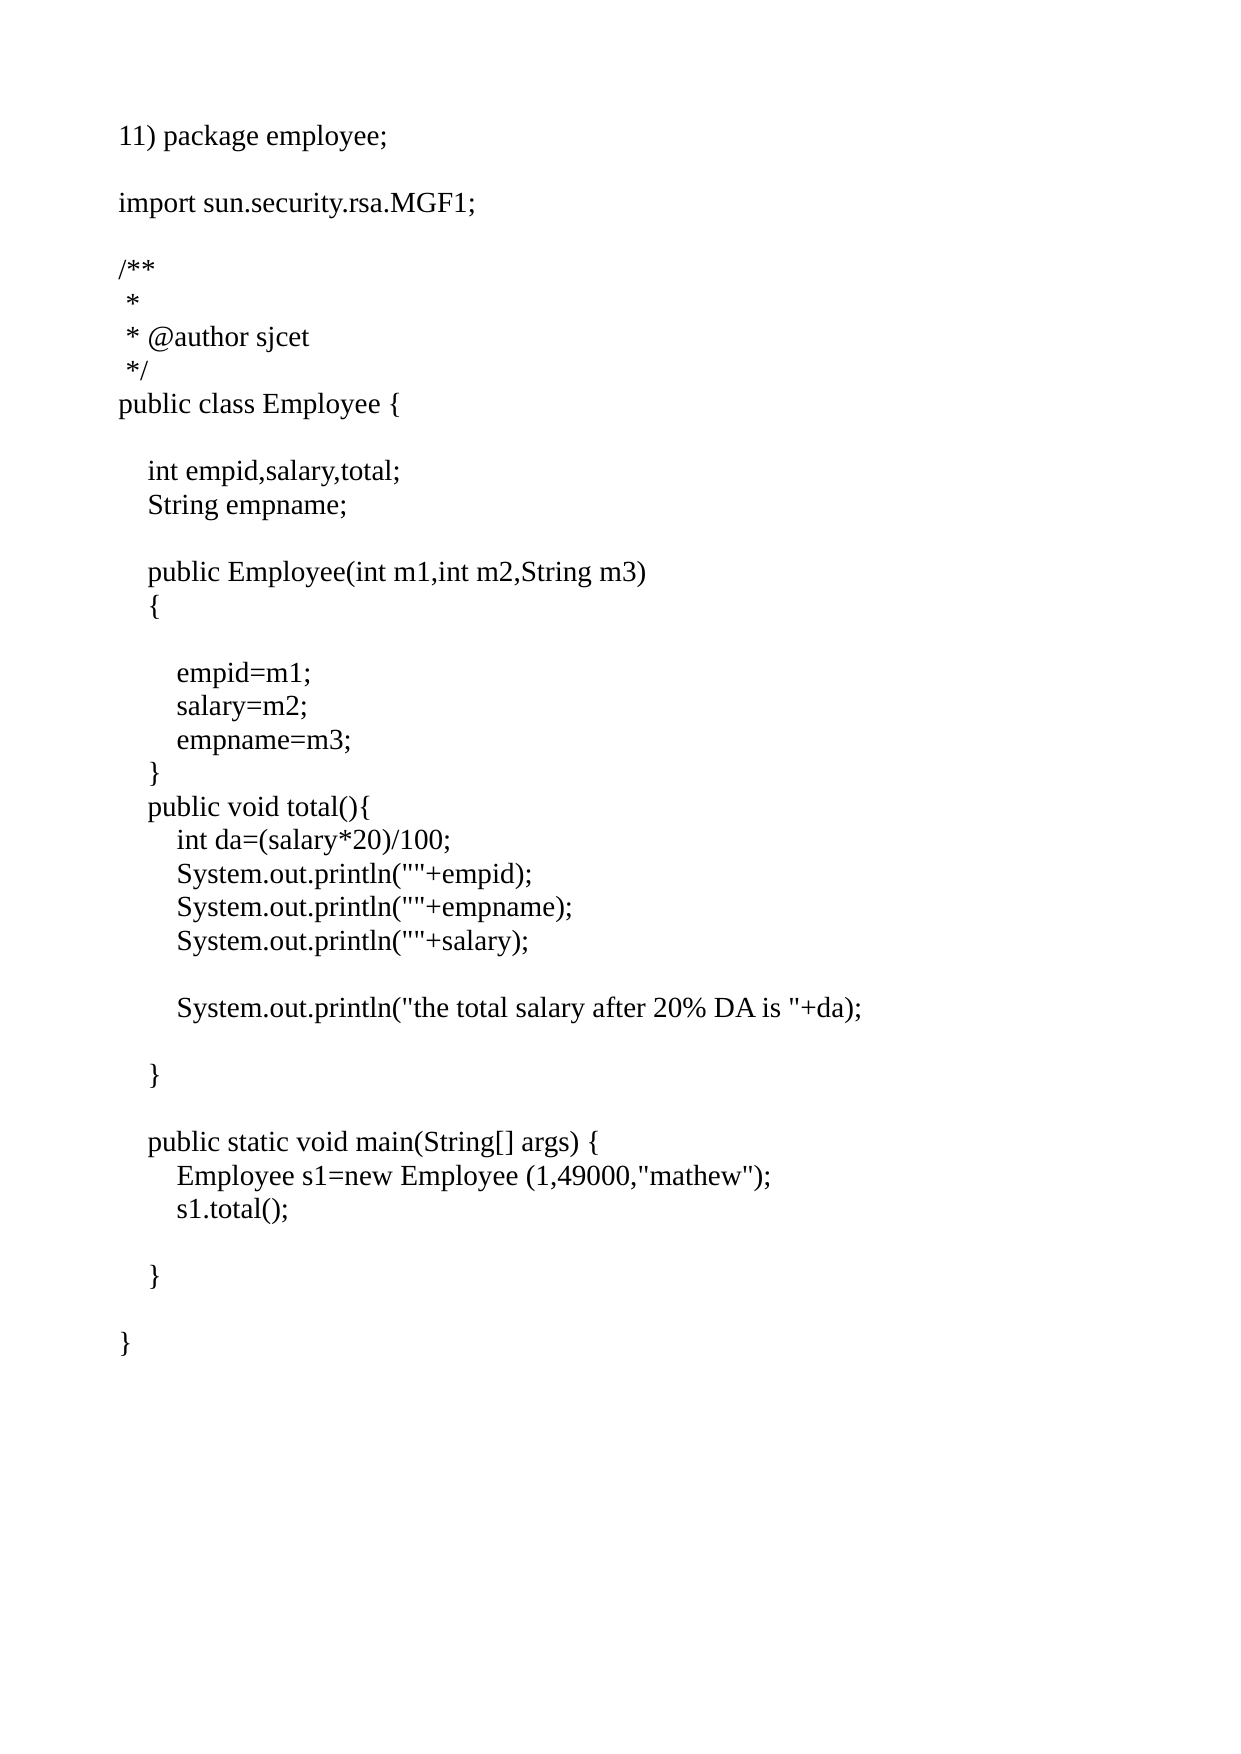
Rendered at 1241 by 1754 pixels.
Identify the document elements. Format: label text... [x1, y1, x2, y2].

text import sun.security.rsa.MGF1; [118, 185, 1122, 219]
text */ [118, 353, 1122, 386]
text { [118, 588, 1122, 621]
text int empid,salary,total; [118, 453, 1122, 487]
text /** [118, 252, 1122, 286]
text System.out.println(""+salary); [118, 923, 1122, 957]
text empid=m1; [118, 655, 1122, 688]
text * @author sjcet [118, 319, 1122, 353]
text s1.total(); [118, 1191, 1122, 1225]
text int da=(salary*20)/100; [118, 822, 1122, 856]
text System.out.println(""+empname); [118, 889, 1122, 923]
text salary=m2; [118, 688, 1122, 722]
text public static void main(String[] args) { [118, 1124, 1122, 1158]
text } [118, 1057, 1122, 1091]
text } [118, 1326, 1122, 1359]
text 11) package employee; [118, 118, 1122, 152]
text System.out.println("the total salary after 20% DA is "+da); [118, 990, 1122, 1024]
text public void total(){ [118, 789, 1122, 822]
text empname=m3; [118, 722, 1122, 755]
text * [118, 286, 1122, 319]
text public class Employee { [118, 386, 1122, 420]
text public Employee(int m1,int m2,String m3) [118, 554, 1122, 588]
text Employee s1=new Employee (1,49000,"mathew"); [118, 1158, 1122, 1191]
text } [118, 755, 1122, 789]
text } [118, 1258, 1122, 1292]
text System.out.println(""+empid); [118, 856, 1122, 889]
text String empname; [118, 487, 1122, 521]
